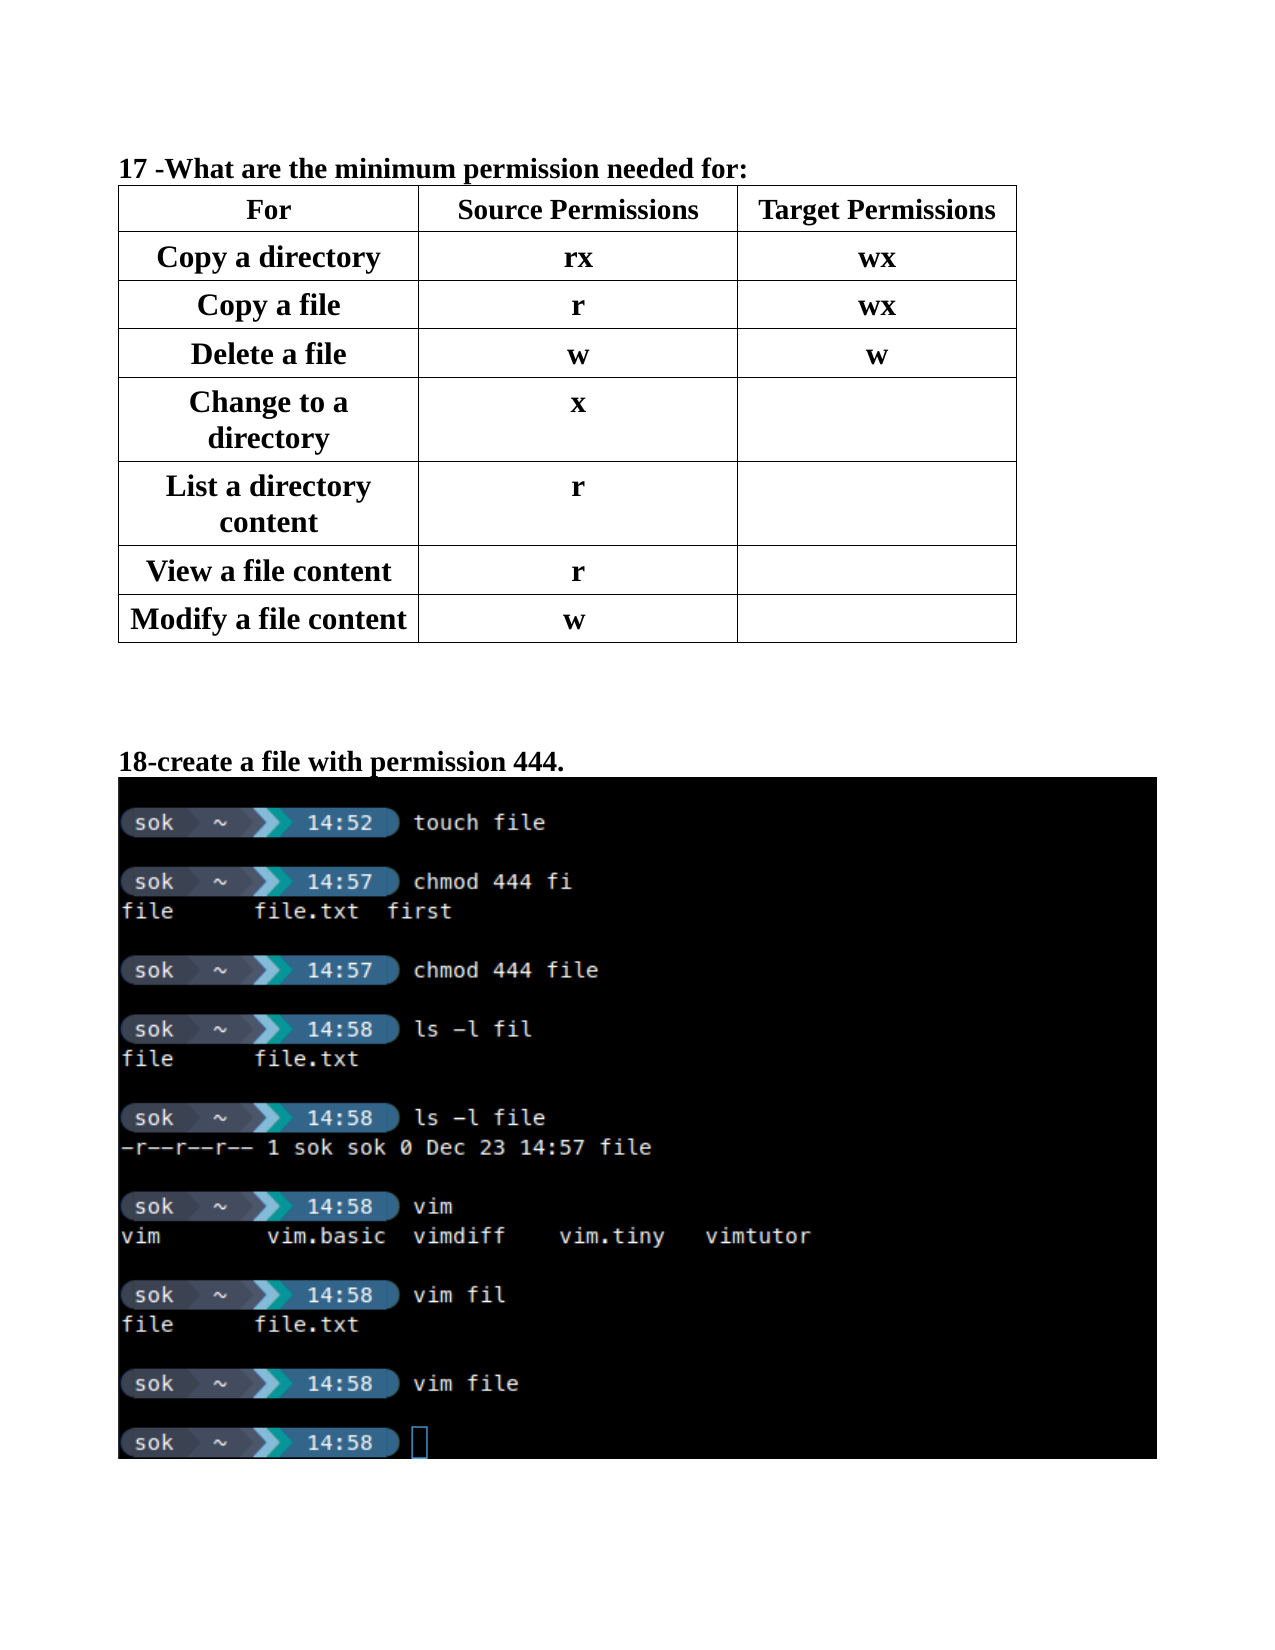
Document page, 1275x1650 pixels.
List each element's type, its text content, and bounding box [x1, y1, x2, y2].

table_cell x [419, 378, 737, 461]
table_cell View a file content [119, 546, 418, 594]
table_header Source Permissions [419, 186, 737, 231]
table_cell w [419, 595, 737, 642]
table_header Target Permissions [738, 186, 1016, 231]
table_cell [738, 595, 1016, 642]
table_cell [738, 462, 1016, 545]
table_cell r [419, 546, 737, 594]
table_cell r [419, 281, 737, 328]
text 17 -What are the minimum permission needed for: [118, 152, 1157, 185]
table_cell [738, 546, 1016, 594]
table_cell Modify a file content [119, 595, 418, 642]
table_cell r [419, 462, 737, 545]
text 18-create a file with permission 444. [118, 744, 1157, 777]
table_cell Copy a directory [119, 232, 418, 280]
picture [118, 777, 1157, 1459]
table_cell w [738, 329, 1016, 377]
table_cell Delete a file [119, 329, 418, 377]
table_cell Change to a directory [119, 378, 418, 461]
table_cell List a directory content [119, 462, 418, 545]
table_cell wx [738, 232, 1016, 280]
table_cell w [419, 329, 737, 377]
table_cell rx [419, 232, 737, 280]
table_cell wx [738, 281, 1016, 328]
table_header For [119, 186, 418, 231]
table_cell [738, 378, 1016, 461]
table_cell Copy a file [119, 281, 418, 328]
